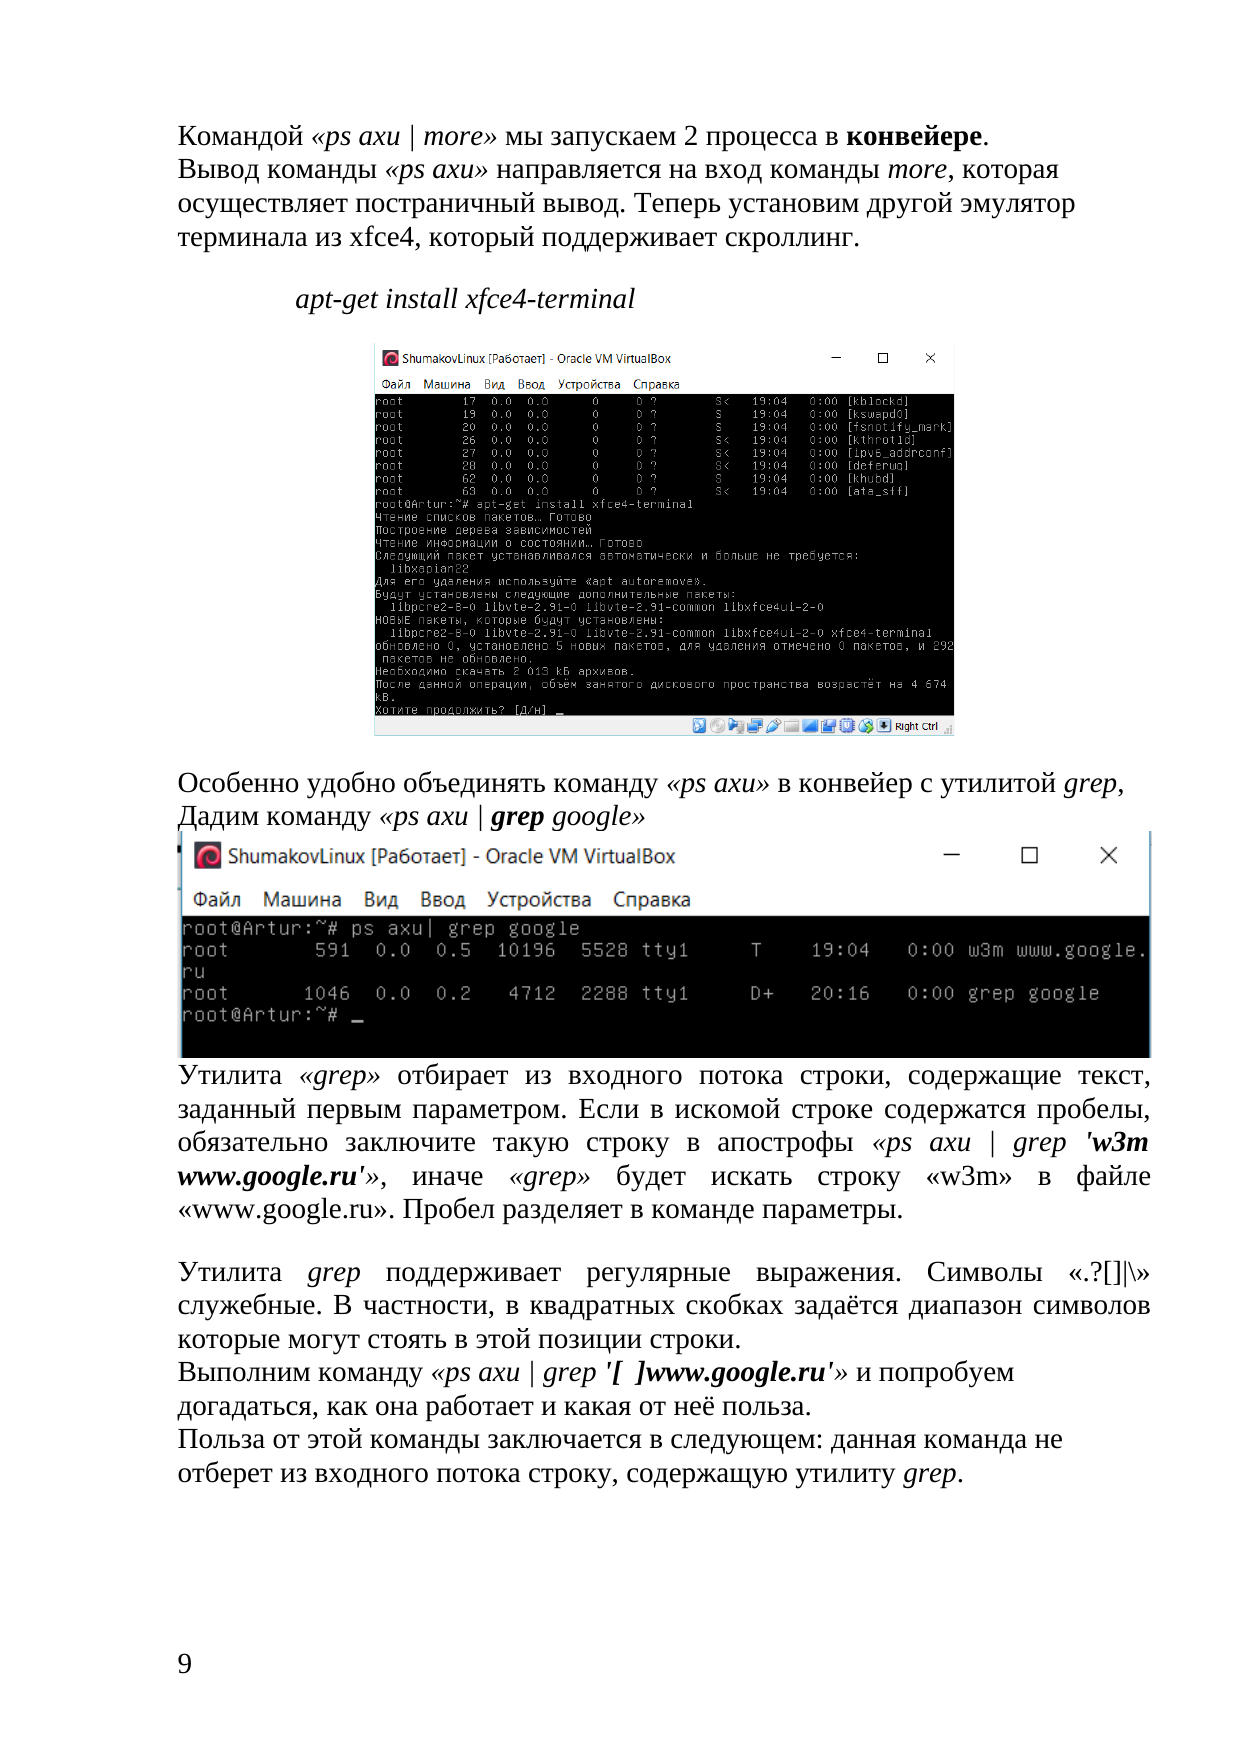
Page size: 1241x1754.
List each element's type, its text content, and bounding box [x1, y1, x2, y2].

text Командой «ps axu | more» мы запускаем 2 процесса в конвейере. [177, 118, 1152, 152]
text Утилита grep поддерживает регулярные выражения. Символы «.?[]|\» служебные. В частности, в квадратных скобках задаётся диапазон символов которые могут стоять в этой позиции строки. [177, 1254, 1152, 1354]
text Вывод команды «ps axu» направляется на вход команды more, которая осуществляет постраничный вывод. Теперь установим другой эмулятор терминала из xfce4, который поддерживает скроллинг. [177, 152, 1152, 252]
text Выполним команду «ps axu | grep '[ ]www.google.ru'» и попробуем догадаться, как она работает и какая от неё польза. [177, 1354, 1152, 1421]
text Особенно удобно объединять команду «ps axu» в конвейер с утилитой grep, [177, 765, 1152, 798]
text Утилита «grep» отбирает из входного потока строки, содержащие текст, заданный первым параметром. Если в искомой строке содержатся пробелы, обязательно заключите такую строку в апострофы «ps axu | grep 'w3m www.google.ru'», иначе «grep» будет искать строку «w3m» в файле «www.google.ru». Пробел разделяет в команде параметры. [177, 1058, 1152, 1225]
picture [374, 343, 955, 736]
text Дадим команду «ps axu | grep google» [177, 798, 1152, 831]
picture [177, 831, 1152, 1058]
text apt-get install xfce4-terminal [177, 281, 1152, 314]
text Польза от этой команды заключается в следующем: данная команда не отберет из входного потока строку, содержащую утилиту grep. [177, 1421, 1152, 1488]
